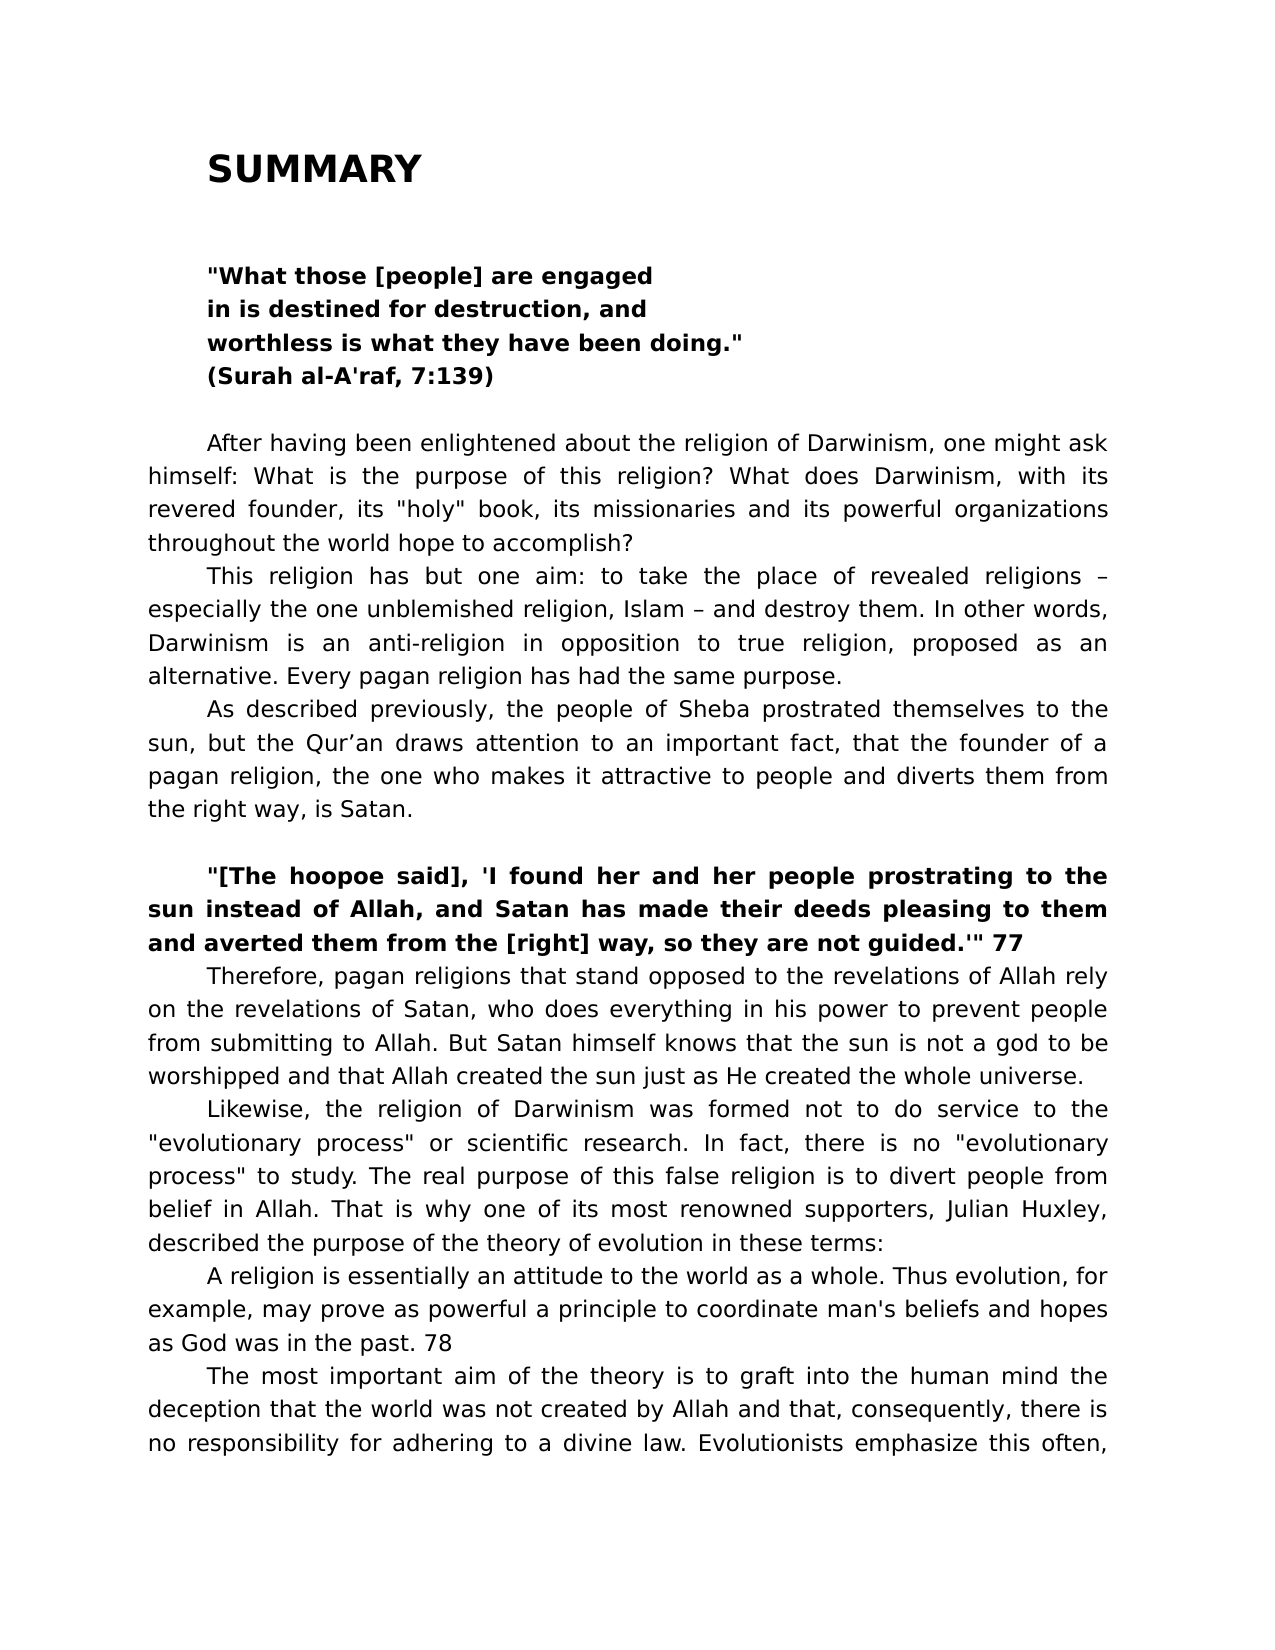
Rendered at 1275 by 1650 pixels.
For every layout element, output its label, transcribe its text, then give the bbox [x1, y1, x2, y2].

text Therefore, pagan religions that stand opposed to the revelations of Allah rely on the revelations of Satan, who does everything in his power to prevent people from submitting to Allah. But Satan himself knows that the sun is not a god to be worshipped and that Allah created the sun just as He created the whole universe. [148, 958, 1110, 1091]
text "What those [people] are engaged [148, 258, 1110, 291]
text After having been enlightened about the religion of Darwinism, one might ask himself: What is the purpose of this religion? What does Darwinism, with its revered founder, its "holy" book, its missionaries and its powerful organizations throughout the world hope to accomplish? [148, 424, 1110, 558]
text The most important aim of the theory is to graft into the human mind the deception that the world was not created by Allah and that, consequently, there is no responsibility for adhering to a divine law. Evolutionists emphasize this often, [148, 1358, 1110, 1458]
text in is destined for destruction, and [148, 291, 1110, 324]
text This religion has but one aim: to take the place of revealed religions – especially the one unblemished religion, Islam – and destroy them. In other words, Darwinism is an anti-religion in opposition to true religion, proposed as an alternative. Every pagan religion has had the same purpose. [148, 558, 1110, 691]
text worthless is what they have been doing." [148, 324, 1110, 358]
text Likewise, the religion of Darwinism was formed not to do service to the "evolutionary process" or scientific research. In fact, there is no "evolutionary process" to study. The real purpose of this false religion is to divert people from belief in Allah. That is why one of its most renowned supporters, Julian Huxley, described the purpose of the theory of evolution in these terms: [148, 1091, 1110, 1258]
text (Surah al-A'raf, 7:139) [148, 358, 1110, 391]
text As described previously, the people of Sheba prostrated themselves to the sun, but the Qur’an draws attention to an important fact, that the founder of a pagan religion, the one who makes it attractive to people and diverts them from the right way, is Satan. [148, 691, 1110, 824]
text "[The hoopoe said], 'I found her and her people prostrating to the sun instead of Allah, and Satan has made their deeds pleasing to them and averted them from the [right] way, so they are not guided.'" 77 [148, 858, 1110, 958]
text A religion is essentially an attitude to the world as a whole. Thus evolution, for example, may prove as powerful a principle to coordinate man's beliefs and hopes as God was in the past. 78 [148, 1258, 1110, 1358]
subtitle SUMMARY [148, 148, 1110, 191]
